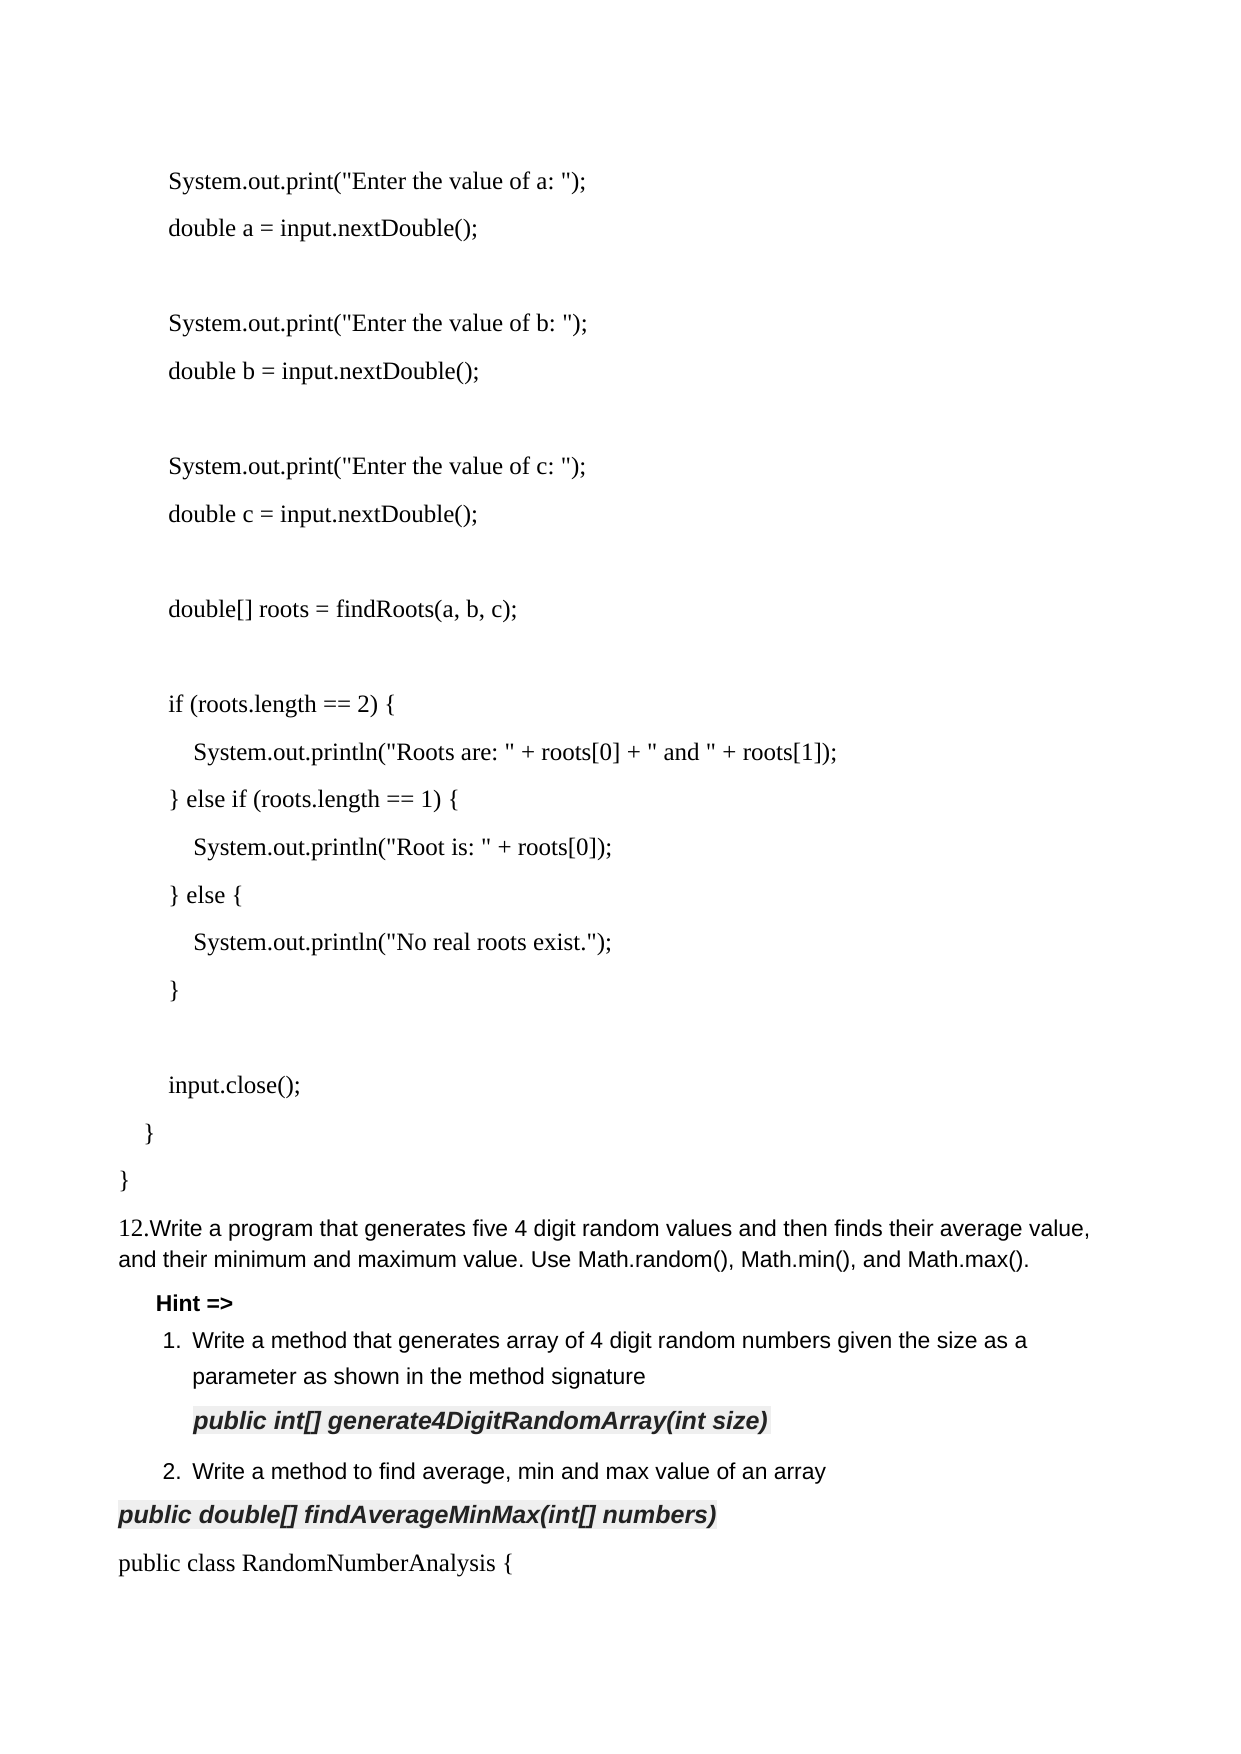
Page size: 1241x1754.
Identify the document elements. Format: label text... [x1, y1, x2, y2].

text System.out.print("Enter the value of a: "); [118, 166, 1122, 194]
list Write a method to find average, min and max value of an array [162, 1458, 1122, 1484]
text } [118, 975, 1122, 1004]
text public class RandomNumberAnalysis { [118, 1548, 1122, 1577]
text } else if (roots.length == 1) { [118, 784, 1122, 813]
text } [118, 1165, 1122, 1194]
text if (roots.length == 2) { [118, 689, 1122, 718]
text System.out.println("Root is: " + roots[0]); [118, 832, 1122, 861]
text Hint => [156, 1290, 1122, 1317]
text double a = input.nextDouble(); [118, 213, 1122, 242]
text double b = input.nextDouble(); [118, 356, 1122, 385]
text } [118, 1118, 1122, 1147]
text System.out.print("Enter the value of c: "); [118, 451, 1122, 480]
text } else { [118, 880, 1122, 908]
text 12.Write a program that generates five 4 digit random values and then finds their average value, and their minimum and maximum value. Use Math.random(), Math.min(), and Math.max(). [118, 1213, 1122, 1272]
text double c = input.nextDouble(); [118, 499, 1122, 528]
list Write a method that generates array of 4 digit random numbers given the size as a parameter as shown in the method signature [162, 1327, 1122, 1389]
text input.close(); [118, 1070, 1122, 1099]
text public int[] generate4DigitRandomArray(int size) [193, 1406, 1122, 1434]
text System.out.println("Roots are: " + roots[0] + " and " + roots[1]); [118, 737, 1122, 766]
text public double[] findAverageMinMax(int[] numbers) [118, 1500, 1122, 1529]
text System.out.print("Enter the value of b: "); [118, 308, 1122, 337]
text double[] roots = findRoots(a, b, c); [118, 594, 1122, 623]
text System.out.println("No real roots exist."); [118, 927, 1122, 956]
